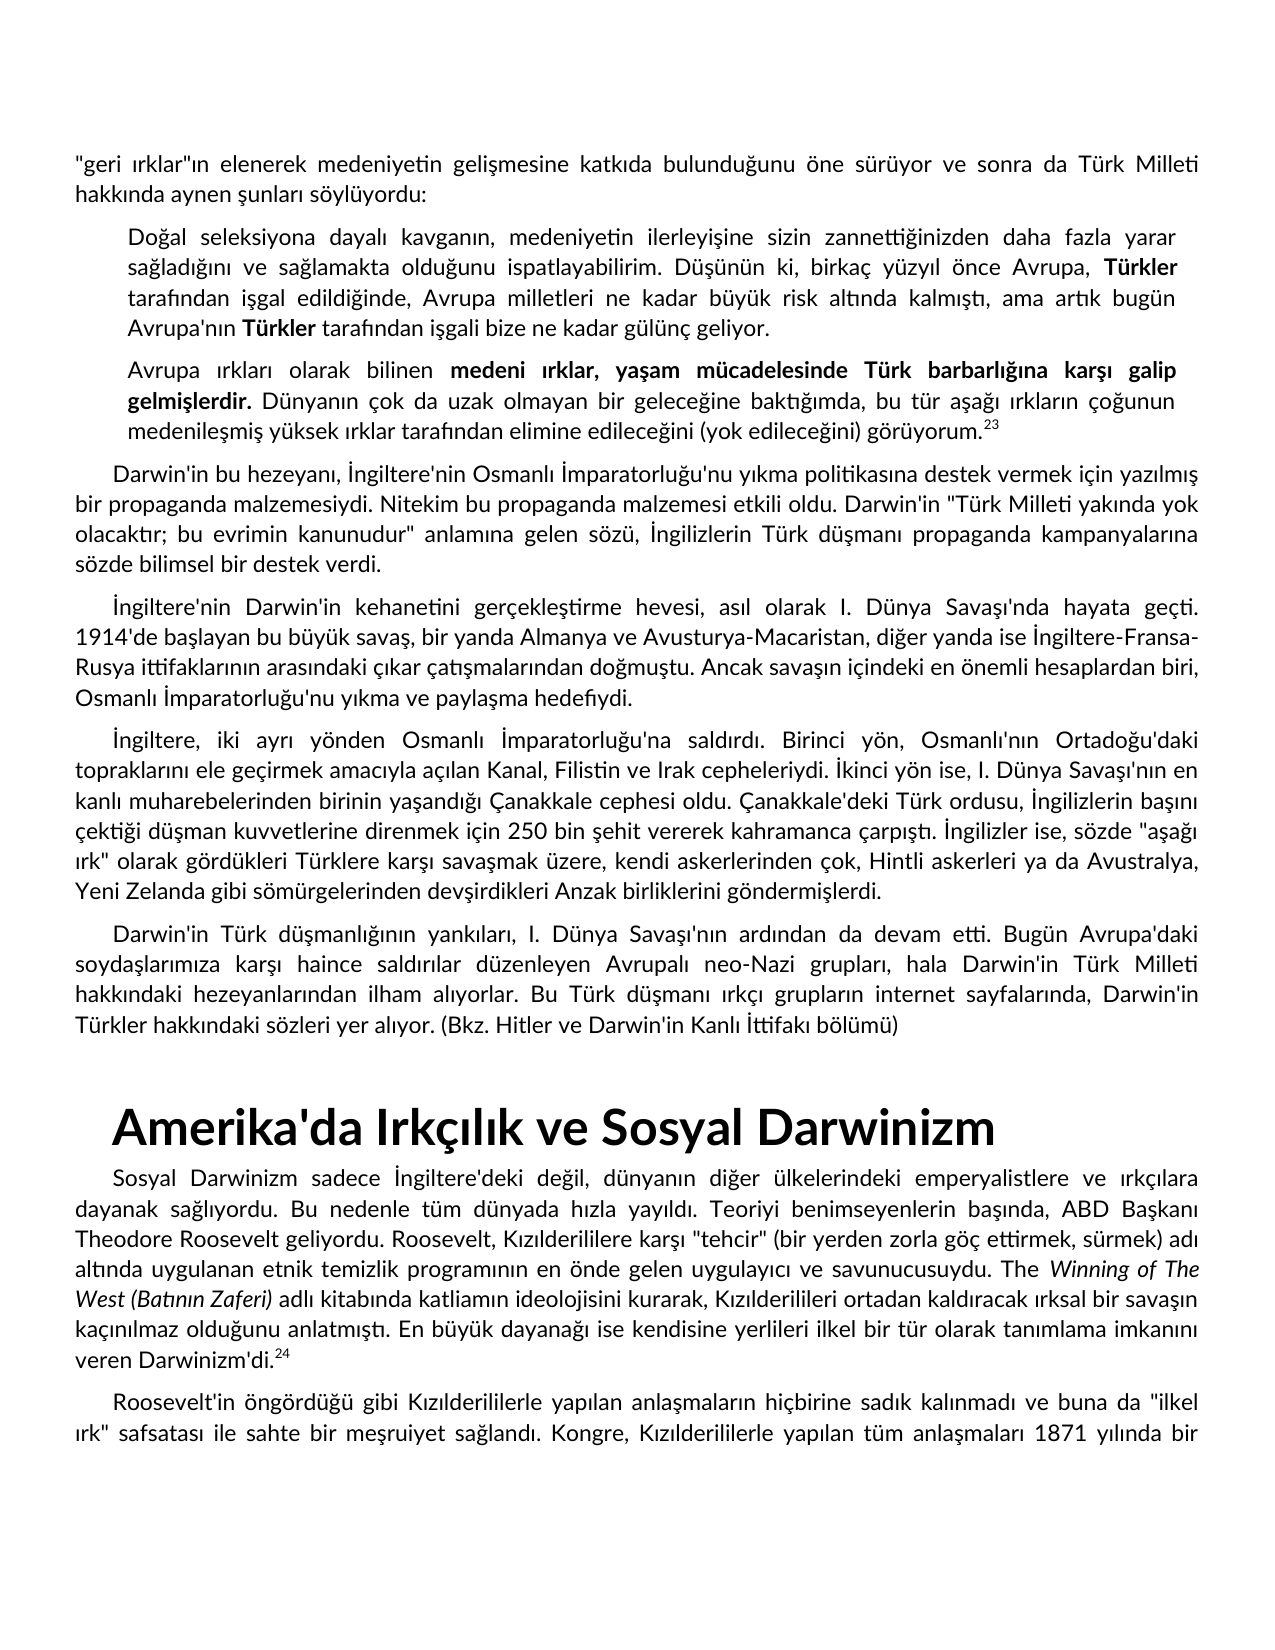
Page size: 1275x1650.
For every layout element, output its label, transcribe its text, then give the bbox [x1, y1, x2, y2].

text Darwin'in bu hezeyanı, İngiltere'nin Osmanlı İmparatorluğu'nu yıkma politikasına destek vermek için yazılmış bir propaganda malzemesiydi. Nitekim bu propaganda malzemesi etkili oldu. Darwin'in "Türk Milleti yakında yok olacaktır; bu evrimin kanunudur" anlamına gelen sözü, İngilizlerin Türk düşmanı propaganda kampanyalarına sözde bilimsel bir destek verdi. [75, 459, 1200, 577]
text Roosevelt'in öngördüğü gibi Kızılderililerle yapılan anlaşmaların hiçbirine sadık kalınmadı ve buna da "ilkel ırk" safsatası ile sahte bir meşruiyet sağlandı. Kongre, Kızılderililerle yapılan tüm anlaşmaları 1871 yılında bir [75, 1388, 1200, 1446]
text İngiltere'nin Darwin'in kehanetini gerçekleştirme hevesi, asıl olarak I. Dünya Savaşı'nda hayata geçti. 1914'de başlayan bu büyük savaş, bir yanda Almanya ve Avusturya-Macaristan, diğer yanda ise İngiltere-Fransa-Rusya ittifaklarının arasındaki çıkar çatışmalarından doğmuştu. Ancak savaşın içindeki en önemli hesaplardan biri, Osmanlı İmparatorluğu'nu yıkma ve paylaşma hedefiydi. [75, 593, 1200, 711]
text "geri ırklar"ın elenerek medeniyetin gelişmesine katkıda bulunduğunu öne sürüyor ve sonra da Türk Milleti hakkında aynen şunları söylüyordu: [75, 150, 1200, 208]
text İngiltere, iki ayrı yönden Osmanlı İmparatorluğu'na saldırdı. Birinci yön, Osmanlı'nın Ortadoğu'daki topraklarını ele geçirmek amacıyla açılan Kanal, Filistin ve Irak cepheleriydi. İkinci yön ise, I. Dünya Savaşı'nın en kanlı muharebelerinden birinin yaşandığı Çanakkale cephesi oldu. Çanakkale'deki Türk ordusu, İngilizlerin başını çektiği düşman kuvvetlerine direnmek için 250 bin şehit vererek kahramanca çarpıştı. İngilizler ise, sözde "aşağı ırk" olarak gördükleri Türklere karşı savaşmak üzere, kendi askerlerinden çok, Hintli askerleri ya da Avustralya, Yeni Zelanda gibi sömürgelerinden devşirdikleri Anzak birliklerini göndermişlerdi. [75, 726, 1200, 904]
text Sosyal Darwinizm sadece İngiltere'deki değil, dünyanın diğer ülkelerindeki emperyalistlere ve ırkçılara dayanak sağlıyordu. Bu nedenle tüm dünyada hızla yayıldı. Teoriyi benimseyenlerin başında, ABD Başkanı Theodore Roosevelt geliyordu. Roosevelt, Kızılderililere karşı "tehcir" (bir yerden zorla göç ettirmek, sürmek) adı altında uygulanan etnik temizlik programının en önde gelen uygulayıcı ve savunucusuydu. The Winning of The West (Batının Zaferi) adlı kitabında katliamın ideolojisini kurarak, Kızılderilileri ortadan kaldıracak ırksal bir savaşın kaçınılmaz olduğunu anlatmıştı. En büyük dayanağı ise kendisine yerlileri ilkel bir tür olarak tanımlama imkanını veren Darwinizm'di.24 [75, 1164, 1200, 1373]
text Avrupa ırkları olarak bilinen medeni ırklar, yaşam mücadelesinde Türk barbarlığına karşı galip gelmişlerdir. Dünyanın çok da uzak olmayan bir geleceğine baktığımda, bu tür aşağı ırkların çoğunun medenileşmiş yüksek ırklar tarafından elimine edileceğini (yok edileceğini) görüyorum.23 [127, 356, 1177, 444]
text Darwin'in Türk düşmanlığının yankıları, I. Dünya Savaşı'nın ardından da devam etti. Bugün Avrupa'daki soydaşlarımıza karşı haince saldırılar düzenleyen Avrupalı neo-Nazi grupları, hala Darwin'in Türk Milleti hakkındaki hezeyanlarından ilham alıyorlar. Bu Türk düşmanı ırkçı grupların internet sayfalarında, Darwin'in Türkler hakkındaki sözleri yer alıyor. (Bkz. Hitler ve Darwin'in Kanlı İttifakı bölümü) [75, 920, 1200, 1038]
text Doğal seleksiyona dayalı kavganın, medeniyetin ilerleyişine sizin zannettiğinizden daha fazla yarar sağladığını ve sağlamakta olduğunu ispatlayabilirim. Düşünün ki, birkaç yüzyıl önce Avrupa, Türkler tarafından işgal edildiğinde, Avrupa milletleri ne kadar büyük risk altında kalmıştı, ama artık bugün Avrupa'nın Türkler tarafından işgali bize ne kadar gülünç geliyor. [127, 223, 1177, 341]
subtitle Amerika'da Irkçılık ve Sosyal Darwinizm [112, 1096, 1200, 1156]
